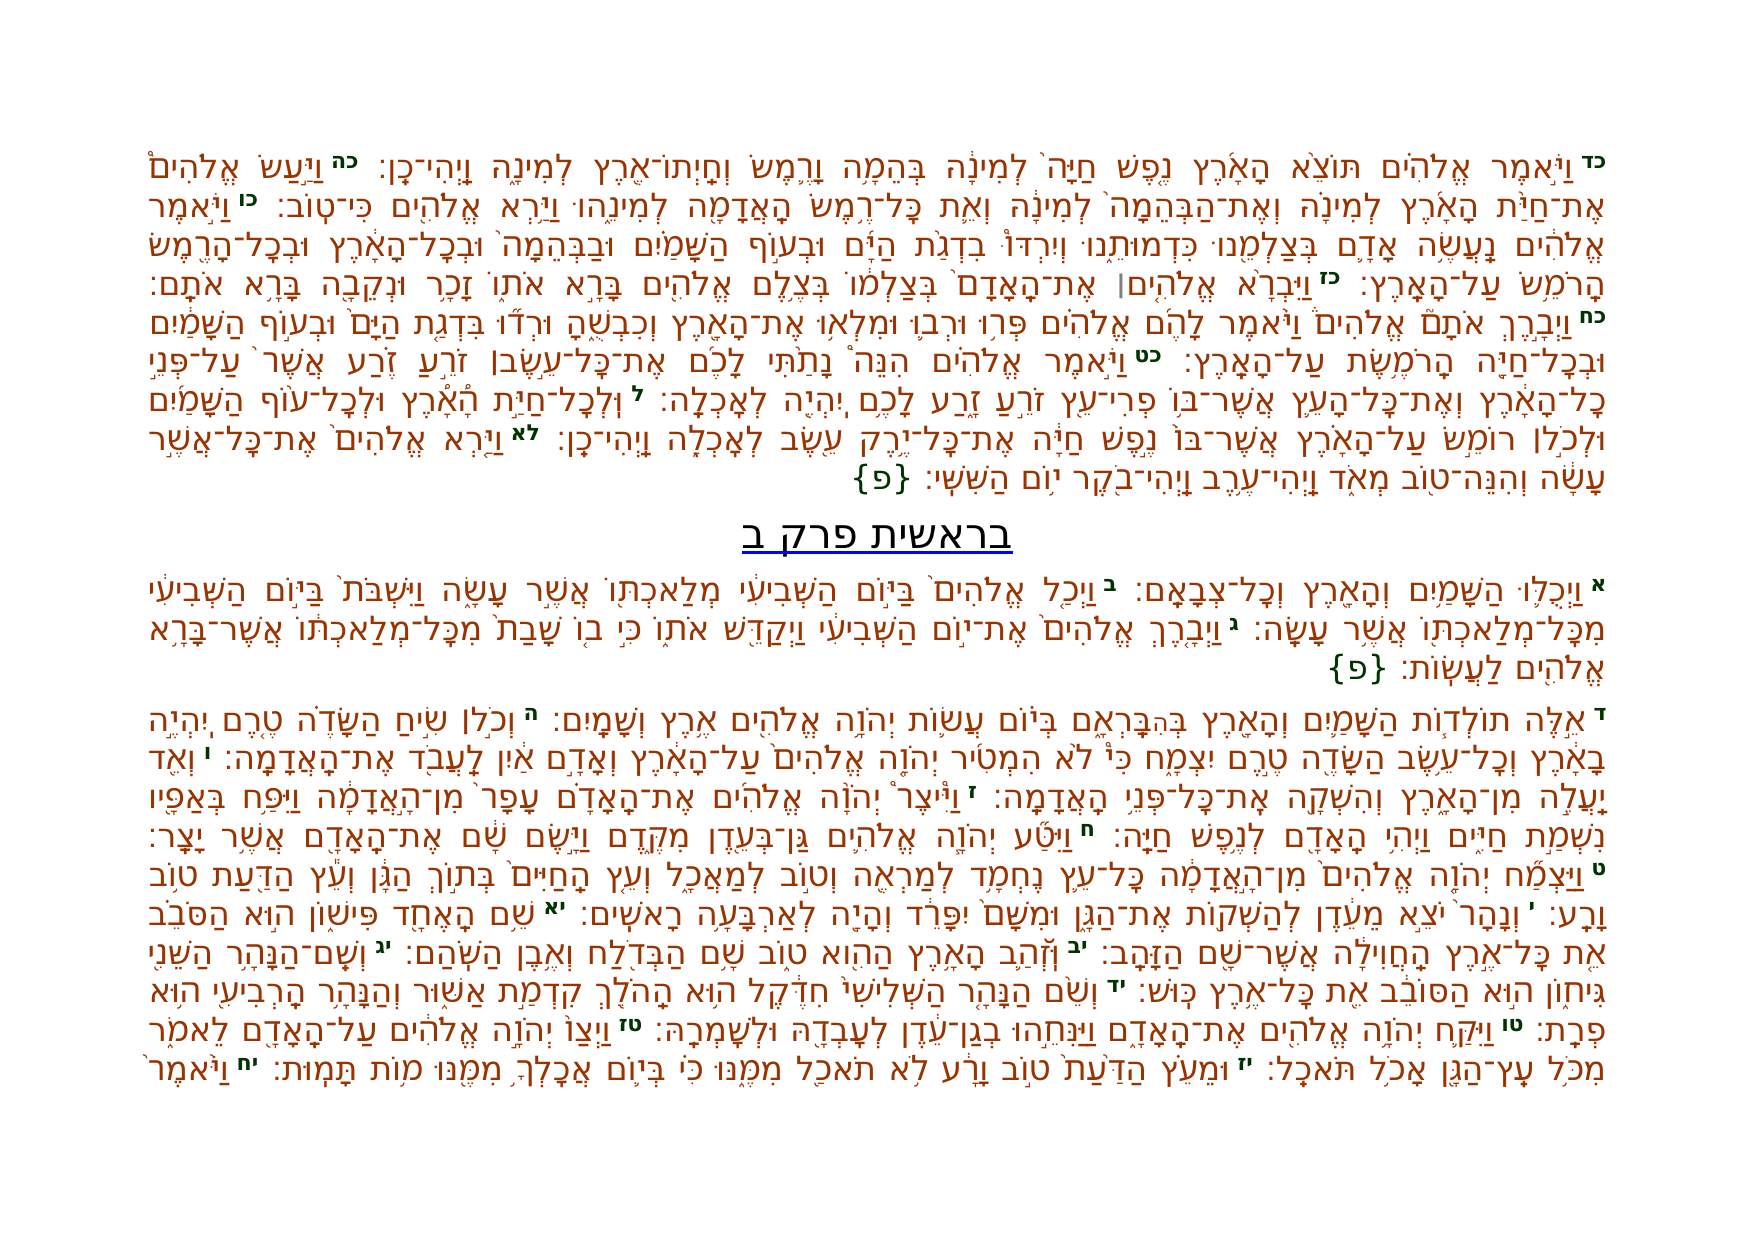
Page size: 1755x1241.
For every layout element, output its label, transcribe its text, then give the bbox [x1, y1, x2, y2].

text א וַיְכֻלּ֛וּ הַשָּׁמַ֥יִם וְהָאָ֖רֶץ וְכׇל־צְבָאָֽם׃ ב וַיְכַ֤ל אֱלֹהִים֙ בַּיּ֣וֹם הַשְּׁבִיעִ֔י מְלַאכְתּ֖וֹ אֲשֶׁ֣ר עָשָׂ֑ה וַיִּשְׁבֹּת֙ בַּיּ֣וֹם הַשְּׁבִיעִ֔י מִכׇּל־מְלַאכְתּ֖וֹ אֲשֶׁ֥ר עָשָֽׂה׃ ג וַיְבָ֤רֶךְ אֱלֹהִים֙ אֶת־י֣וֹם הַשְּׁבִיעִ֔י וַיְקַדֵּ֖שׁ אֹת֑וֹ כִּ֣י ב֤וֹ שָׁבַת֙ מִכׇּל־מְלַאכְתּ֔וֹ אֲשֶׁר־בָּרָ֥א אֱלֹהִ֖ים לַעֲשֽׂוֹת׃ {פ} [148, 571, 1606, 687]
text כד וַיֹּ֣אמֶר אֱלֹהִ֗ים תּוֹצֵ֨א הָאָ֜רֶץ נֶ֤פֶשׁ חַיָּה֙ לְמִינָ֔הּ בְּהֵמָ֥ה וָרֶ֛מֶשׂ וְחַֽיְתוֹ־אֶ֖רֶץ לְמִינָ֑הּ וַֽיְהִי־כֵֽן׃ כה וַיַּ֣עַשׂ אֱלֹהִים֩ אֶת־חַיַּ֨ת הָאָ֜רֶץ לְמִינָ֗הּ וְאֶת־הַבְּהֵמָה֙ לְמִינָ֔הּ וְאֵ֛ת כׇּל־רֶ֥מֶשׂ הָֽאֲדָמָ֖ה לְמִינֵ֑הוּ וַיַּ֥רְא אֱלֹהִ֖ים כִּי־טֽוֹב׃ כו וַיֹּ֣אמֶר אֱלֹהִ֔ים נַֽעֲשֶׂ֥ה אָדָ֛ם בְּצַלְמֵ֖נוּ כִּדְמוּתֵ֑נוּ וְיִרְדּוּ֩ בִדְגַ֨ת הַיָּ֜ם וּבְע֣וֹף הַשָּׁמַ֗יִם וּבַבְּהֵמָה֙ וּבְכׇל־הָאָ֔רֶץ וּבְכׇל־הָרֶ֖מֶשׂ הָֽרֹמֵ֥שׂ עַל־הָאָֽרֶץ׃ כז וַיִּבְרָ֨א אֱלֹהִ֤ים׀ אֶת־הָֽאָדָם֙ בְּצַלְמ֔וֹ בְּצֶ֥לֶם אֱלֹהִ֖ים בָּרָ֣א אֹת֑וֹ זָכָ֥ר וּנְקֵבָ֖ה בָּרָ֥א אֹתָֽם׃ כח וַיְבָ֣רֶךְ אֹתָם֮ אֱלֹהִים֒ וַיֹּ֨אמֶר לָהֶ֜ם אֱלֹהִ֗ים פְּר֥וּ וּרְב֛וּ וּמִלְא֥וּ אֶת־הָאָ֖רֶץ וְכִבְשֻׁ֑הָ וּרְד֞וּ בִּדְגַ֤ת הַיָּם֙ וּבְע֣וֹף הַשָּׁמַ֔יִם וּבְכׇל־חַיָּ֖ה הָֽרֹמֶ֥שֶׂת עַל־הָאָֽרֶץ׃ כט וַיֹּ֣אמֶר אֱלֹהִ֗ים הִנֵּה֩ נָתַ֨תִּי לָכֶ֜ם אֶת־כׇּל־עֵ֣שֶׂב׀ זֹרֵ֣עַ זֶ֗רַע אֲשֶׁר֙ עַל־פְּנֵ֣י כׇל־הָאָ֔רֶץ וְאֶת־כׇּל־הָעֵ֛ץ אֲשֶׁר־בּ֥וֹ פְרִי־עֵ֖ץ זֹרֵ֣עַ זָ֑רַע לָכֶ֥ם יִֽהְיֶ֖ה לְאׇכְלָֽה׃ ל וּֽלְכׇל־חַיַּ֣ת הָ֠אָ֠רֶץ וּלְכׇל־ע֨וֹף הַשָּׁמַ֜יִם וּלְכֹ֣ל׀ רוֹמֵ֣שׂ עַל־הָאָ֗רֶץ אֲשֶׁר־בּוֹ֙ נֶ֣פֶשׁ חַיָּ֔ה אֶת־כׇּל־יֶ֥רֶק עֵ֖שֶׂב לְאׇכְלָ֑ה וַֽיְהִי־כֵֽן׃ לא וַיַּ֤רְא אֱלֹהִים֙ אֶת־כׇּל־אֲשֶׁ֣ר עָשָׂ֔ה וְהִנֵּה־ט֖וֹב מְאֹ֑ד וַֽיְהִי־עֶ֥רֶב וַֽיְהִי־בֹ֖קֶר י֥וֹם הַשִּׁשִּֽׁי׃ {פ} [148, 148, 1606, 497]
text ד אֵ֣לֶּה תוֹלְד֧וֹת הַשָּׁמַ֛יִם וְהָאָ֖רֶץ בְּהִבָּֽרְאָ֑ם בְּי֗וֹם עֲשׂ֛וֹת יְהֹוָ֥ה אֱלֹהִ֖ים אֶ֥רֶץ וְשָׁמָֽיִם׃ ה וְכֹ֣ל׀ שִׂ֣יחַ הַשָּׂדֶ֗ה טֶ֚רֶם יִֽהְיֶ֣ה בָאָ֔רֶץ וְכׇל־עֵ֥שֶׂב הַשָּׂדֶ֖ה טֶ֣רֶם יִצְמָ֑ח כִּי֩ לֹ֨א הִמְטִ֜יר יְהֹוָ֤ה אֱלֹהִים֙ עַל־הָאָ֔רֶץ וְאָדָ֣ם אַ֔יִן לַֽעֲבֹ֖ד אֶת־הָֽאֲדָמָֽה׃ ו וְאֵ֖ד יַֽעֲלֶ֣ה מִן־הָאָ֑רֶץ וְהִשְׁקָ֖ה אֶֽת־כׇּל־פְּנֵ֥י הָֽאֲדָמָֽה׃ ז וַיִּ֩יצֶר֩ יְהֹוָ֨ה אֱלֹהִ֜ים אֶת־הָֽאָדָ֗ם עָפָר֙ מִן־הָ֣אֲדָמָ֔ה וַיִּפַּ֥ח בְּאַפָּ֖יו נִשְׁמַ֣ת חַיִּ֑ים וַיְהִ֥י הָֽאָדָ֖ם לְנֶ֥פֶשׁ חַיָּֽה׃ ח וַיִּטַּ֞ע יְהֹוָ֧ה אֱלֹהִ֛ים גַּן־בְּעֵ֖דֶן מִקֶּ֑דֶם וַיָּ֣שֶׂם שָׁ֔ם אֶת־הָֽאָדָ֖ם אֲשֶׁ֥ר יָצָֽר׃ ט וַיַּצְמַ֞ח יְהֹוָ֤ה אֱלֹהִים֙ מִן־הָ֣אֲדָמָ֔ה כׇּל־עֵ֛ץ נֶחְמָ֥ד לְמַרְאֶ֖ה וְט֣וֹב לְמַאֲכָ֑ל וְעֵ֤ץ הַֽחַיִּים֙ בְּת֣וֹךְ הַגָּ֔ן וְעֵ֕ץ הַדַּ֖עַת ט֥וֹב וָרָֽע׃ י וְנָהָר֙ יֹצֵ֣א מֵעֵ֔דֶן לְהַשְׁק֖וֹת אֶת־הַגָּ֑ן וּמִשָּׁם֙ יִפָּרֵ֔ד וְהָיָ֖ה לְאַרְבָּעָ֥ה רָאשִֽׁים׃ יא שֵׁ֥ם הָֽאֶחָ֖ד פִּישׁ֑וֹן ה֣וּא הַסֹּבֵ֗ב אֵ֚ת כׇּל־אֶ֣רֶץ הַֽחֲוִילָ֔ה אֲשֶׁר־שָׁ֖ם הַזָּהָֽב׃ יב וּֽזְﬞהַ֛ב הָאָ֥רֶץ הַהִ֖וא ט֑וֹב שָׁ֥ם הַבְּדֹ֖לַח וְאֶ֥בֶן הַשֹּֽׁהַם׃ יג וְשֵֽׁם־הַנָּהָ֥ר הַשֵּׁנִ֖י גִּיח֑וֹן ה֣וּא הַסּוֹבֵ֔ב אֵ֖ת כׇּל־אֶ֥רֶץ כּֽוּשׁ׃ יד וְשֵׁ֨ם הַנָּהָ֤ר הַשְּׁלִישִׁי֙ חִדֶּ֔קֶל ה֥וּא הַֽהֹלֵ֖ךְ קִדְמַ֣ת אַשּׁ֑וּר וְהַנָּהָ֥ר הָֽרְבִיעִ֖י ה֥וּא פְרָֽת׃ טו וַיִּקַּ֛ח יְהֹוָ֥ה אֱלֹהִ֖ים אֶת־הָֽאָדָ֑ם וַיַּנִּחֵ֣הוּ בְגַן־עֵ֔דֶן לְעׇבְדָ֖הּ וּלְשׇׁמְרָֽהּ׃ טז וַיְצַו֙ יְהֹוָ֣ה אֱלֹהִ֔ים עַל־הָֽאָדָ֖ם לֵאמֹ֑ר מִכֹּ֥ל עֵֽץ־הַגָּ֖ן אָכֹ֥ל תֹּאכֵֽל׃ יז וּמֵעֵ֗ץ הַדַּ֙עַת֙ ט֣וֹב וָרָ֔ע לֹ֥א תֹאכַ֖ל מִמֶּ֑נּוּ כִּ֗י בְּי֛וֹם אֲכׇלְךָ֥ מִמֶּ֖נּוּ מ֥וֹת תָּמֽוּת׃ יח וַיֹּ֙אמֶר֙ [148, 700, 1606, 1088]
text בראשית פרק ב [148, 510, 1606, 558]
